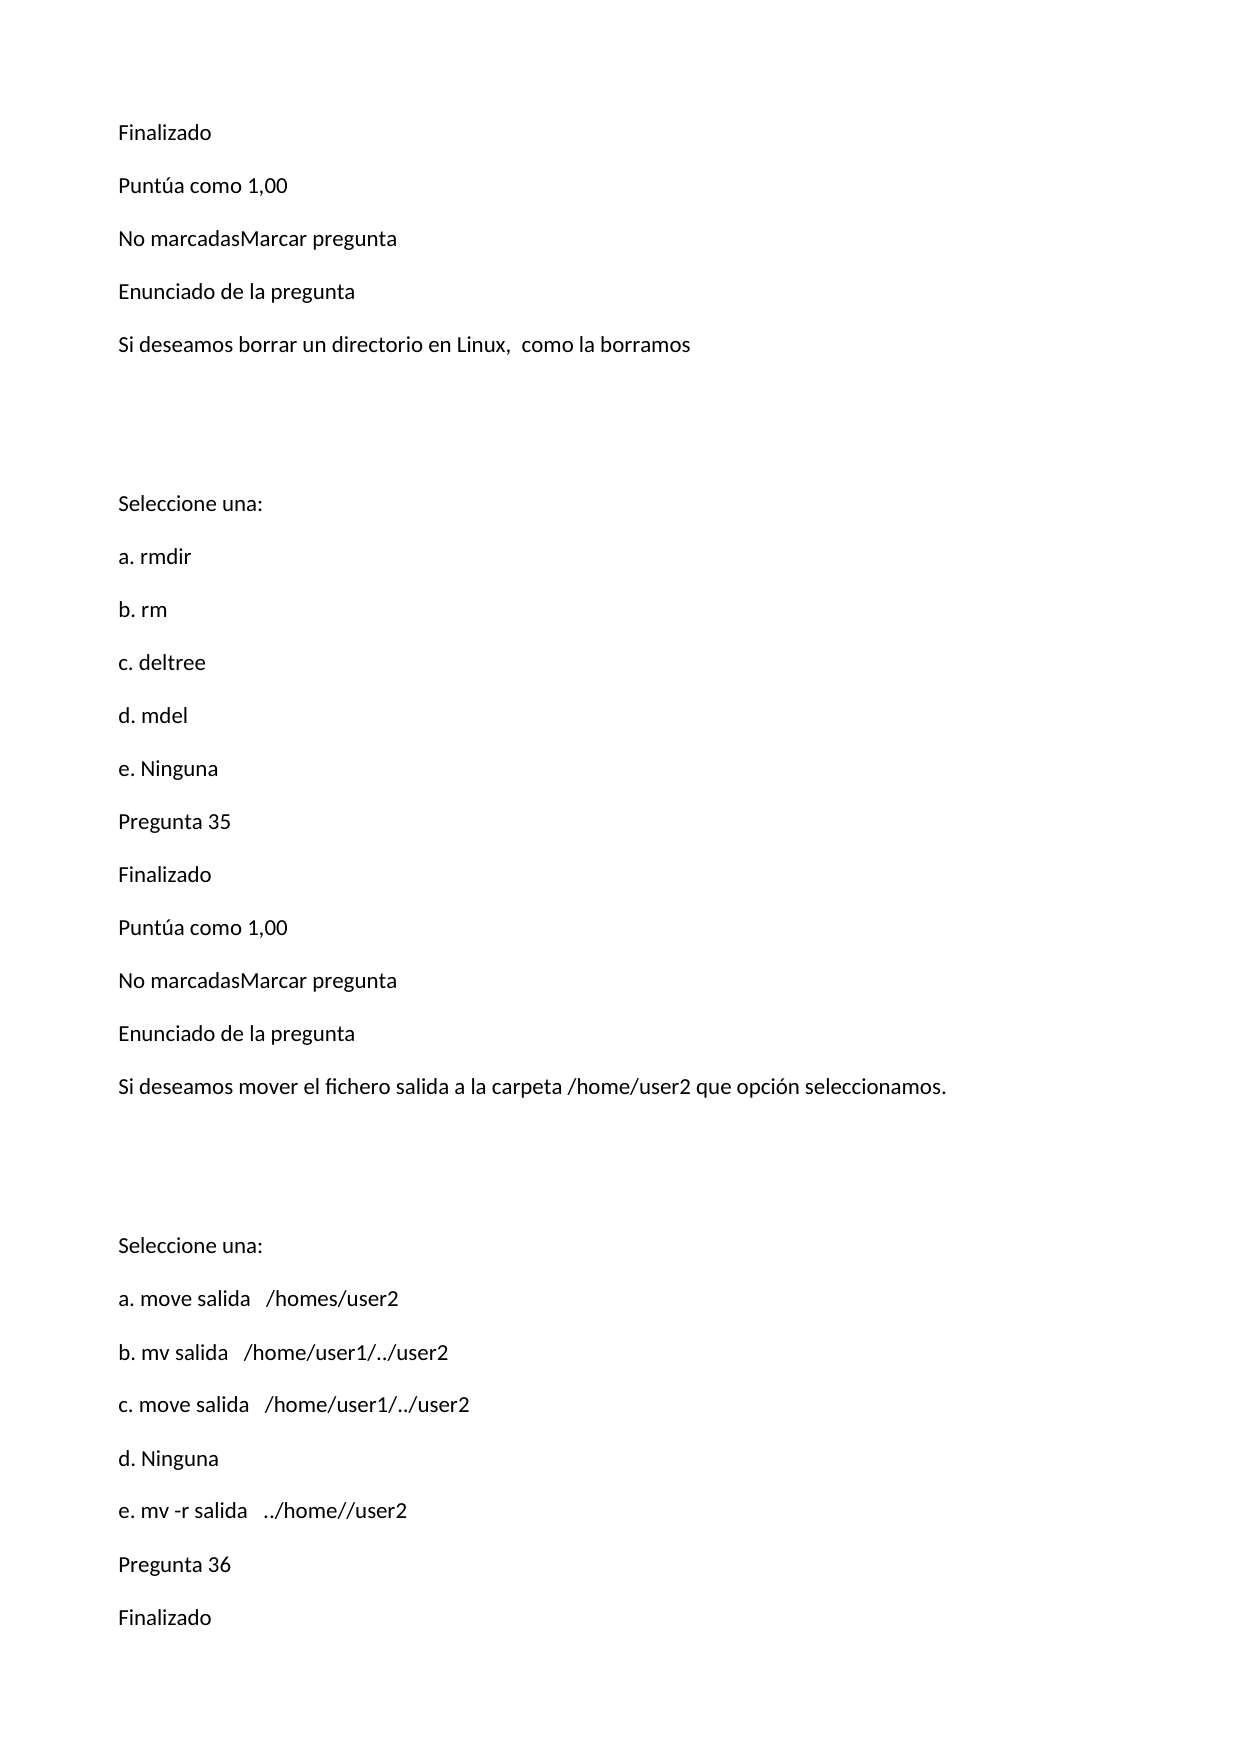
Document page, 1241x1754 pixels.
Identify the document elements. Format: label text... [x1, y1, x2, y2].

text Finalizado [118, 1603, 1122, 1631]
text e. mv -r salida ../home//user2 [118, 1497, 1122, 1525]
text Finalizado [118, 118, 1122, 146]
text Si deseamos mover el fichero salida a la carpeta /home/user2 que opción seleccionamos. [118, 1072, 1122, 1101]
text Seleccione una: [118, 489, 1122, 517]
text Seleccione una: [118, 1232, 1122, 1259]
text b. rm [118, 595, 1122, 623]
text Si deseamos borrar un directorio en Linux, como la borramos [118, 330, 1122, 358]
text Puntúa como 1,00 [118, 913, 1122, 941]
text c. move salida /home/user1/../user2 [118, 1391, 1122, 1419]
text d. mdel [118, 701, 1122, 729]
text Enunciado de la pregunta [118, 277, 1122, 305]
text No marcadasMarcar pregunta [118, 966, 1122, 994]
text a. rmdir [118, 542, 1122, 570]
text Pregunta 36 [118, 1550, 1122, 1578]
text a. move salida /homes/user2 [118, 1284, 1122, 1313]
text c. deltree [118, 648, 1122, 676]
text b. mv salida /home/user1/../user2 [118, 1338, 1122, 1366]
text No marcadasMarcar pregunta [118, 224, 1122, 252]
text Puntúa como 1,00 [118, 171, 1122, 199]
text d. Ninguna [118, 1444, 1122, 1472]
text e. Ninguna [118, 754, 1122, 782]
text Finalizado [118, 860, 1122, 888]
text Pregunta 35 [118, 807, 1122, 835]
text Enunciado de la pregunta [118, 1019, 1122, 1047]
